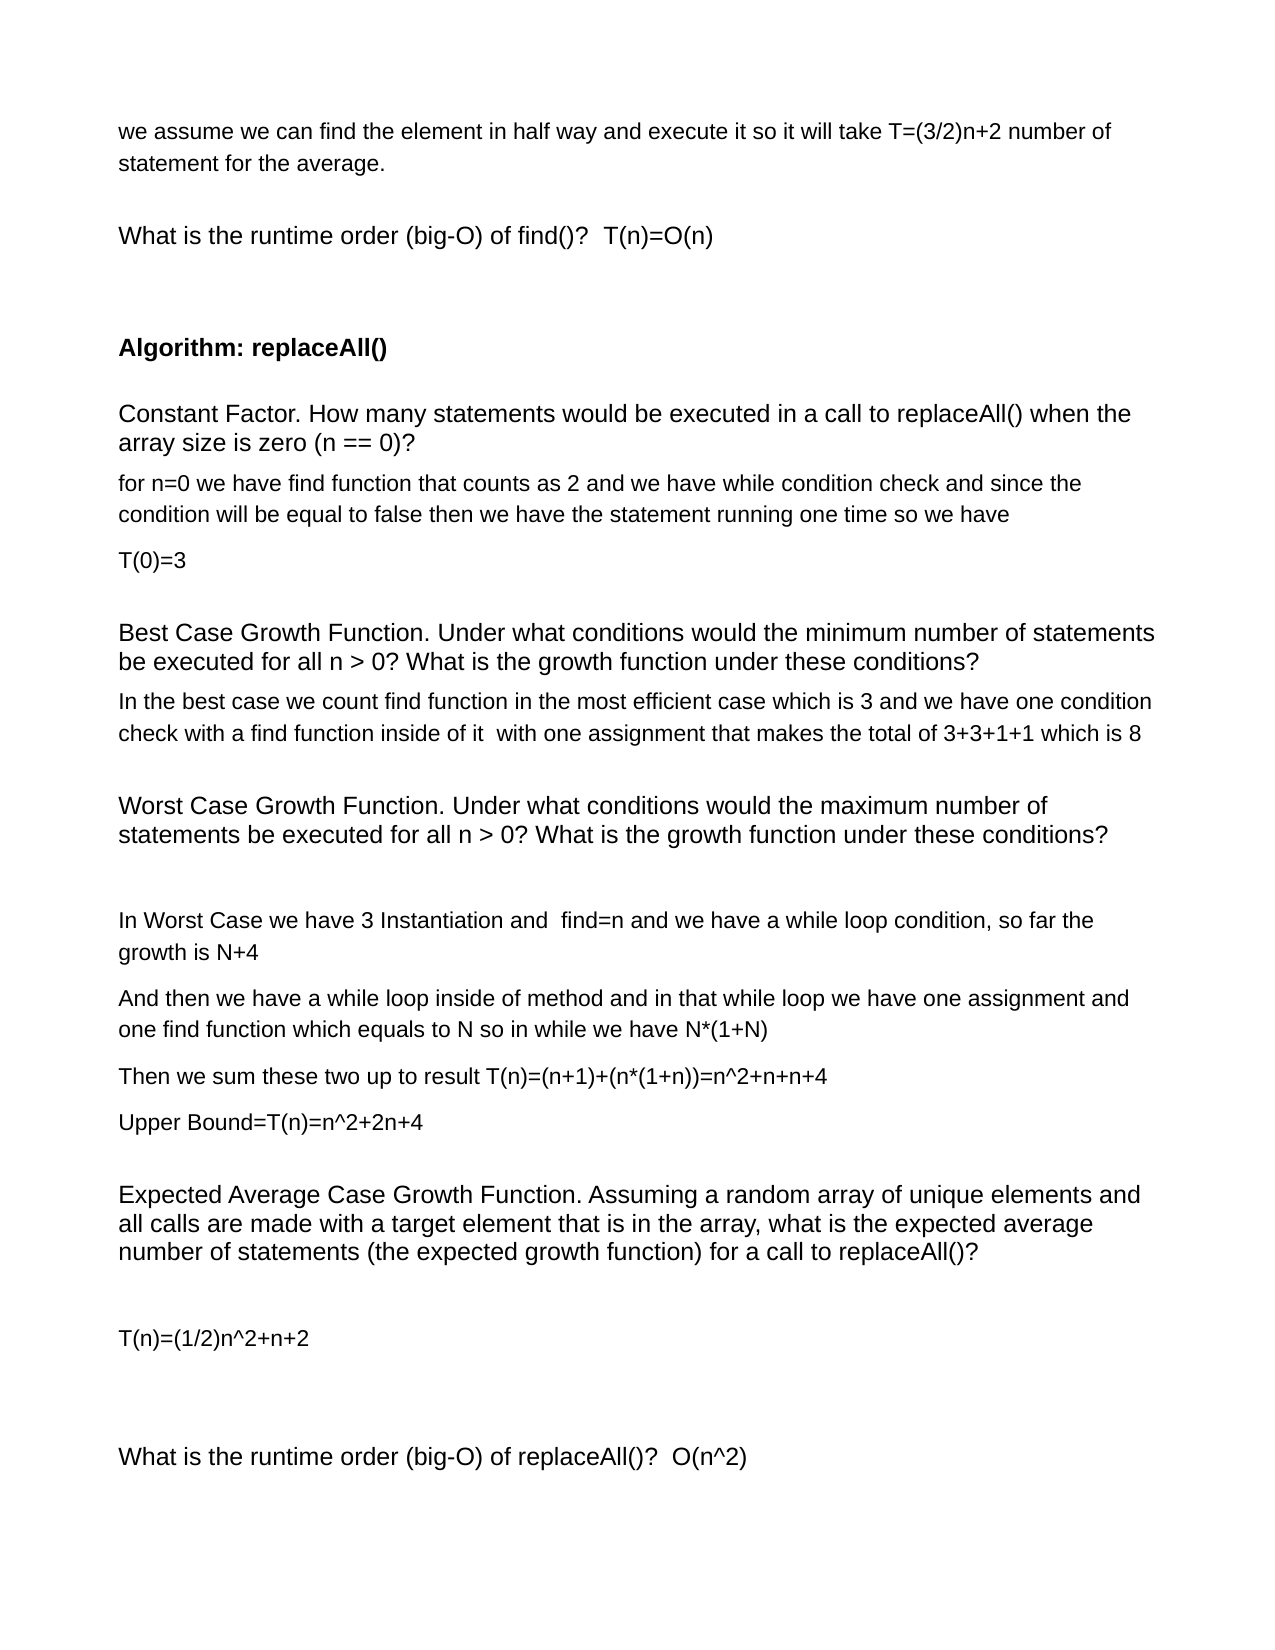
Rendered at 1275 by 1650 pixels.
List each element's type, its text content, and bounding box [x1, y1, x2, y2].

subtitle What is the runtime order (big-O) of find()? T(n)=O(n) [118, 221, 1157, 249]
text Upper Bound=T(n)=n^2+2n+4 [118, 1109, 1157, 1135]
text And then we have a while loop inside of method and in that while loop we have one assignment and one find function which equals to N so in while we have N*(1+N) [118, 985, 1157, 1043]
text In Worst Case we have 3 Instantiation and find=n and we have a while loop condition, so far the growth is N+4 [118, 907, 1157, 965]
subtitle Worst Case Growth Function. Under what conditions would the maximum number of statements be executed for all n > 0? What is the growth function under these conditions? [118, 791, 1157, 848]
text for n=0 we have find function that counts as 2 and we have while condition check and since the condition will be equal to false then we have the statement running one time so we have [118, 469, 1157, 527]
text T(0)=3 [118, 547, 1157, 573]
subtitle Expected Average Case Growth Function. Assuming a random array of unique elements and all calls are made with a target element that is in the array, what is the expected average number of statements (the expected growth function) for a call to replaceAll()? [118, 1180, 1157, 1266]
text In the best case we count find function in the most efficient case which is 3 and we have one condition check with a find function inside of it with one assignment that makes the total of 3+3+1+1 which is 8 [118, 688, 1157, 746]
subtitle Best Case Growth Function. Under what conditions would the minimum number of statements be executed for all n > 0? What is the growth function under these conditions? [118, 618, 1157, 676]
text Then we sum these two up to result T(n)=(n+1)+(n*(1+n))=n^2+n+n+4 [118, 1063, 1157, 1089]
subtitle Algorithm: replaceAll() [118, 333, 1157, 362]
text T(n)=(1/2)n^2+n+2 [118, 1325, 1157, 1351]
subtitle Constant Factor. How many statements would be executed in a call to replaceAll() when the array size is zero (n == 0)? [118, 399, 1157, 457]
text we assume we can find the element in half way and execute it so it will take T=(3/2)n+2 number of statement for the average. [118, 118, 1157, 176]
subtitle What is the runtime order (big-O) of replaceAll()? O(n^2) [118, 1442, 1157, 1471]
